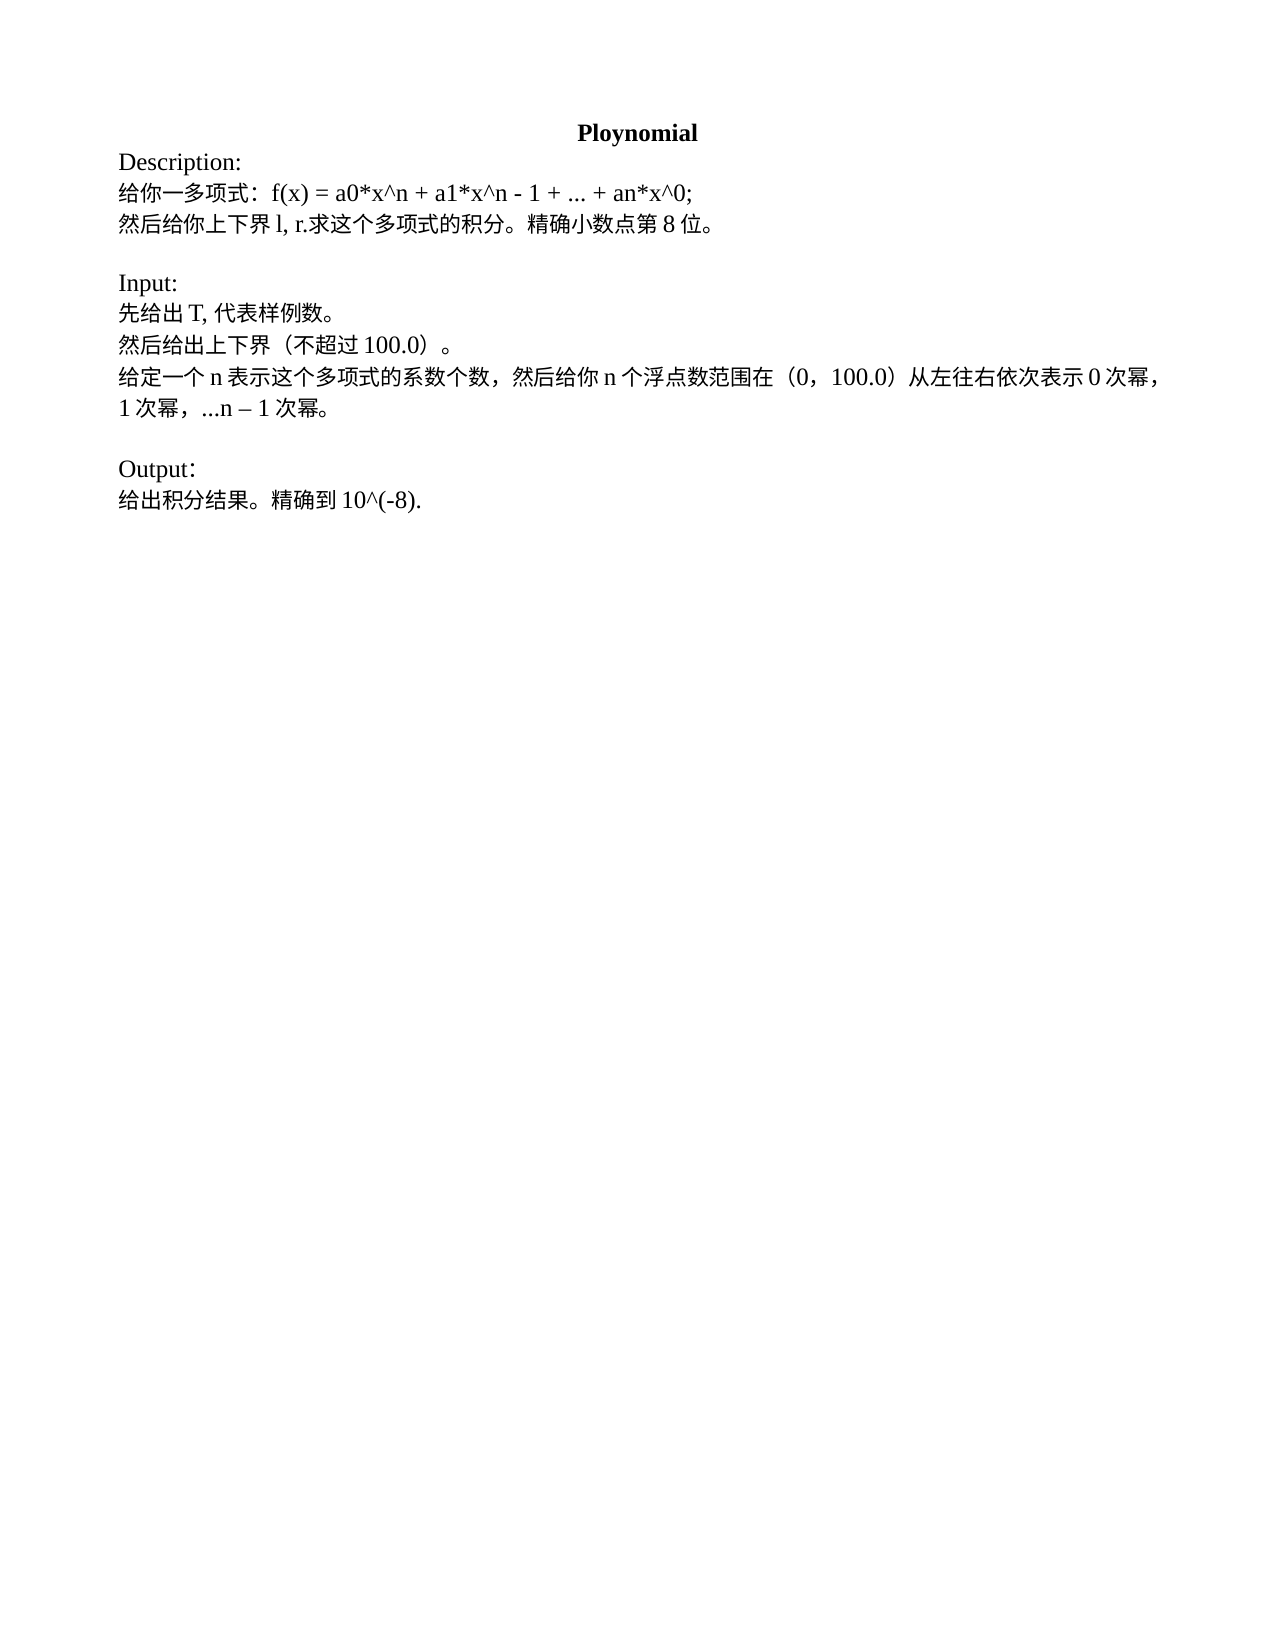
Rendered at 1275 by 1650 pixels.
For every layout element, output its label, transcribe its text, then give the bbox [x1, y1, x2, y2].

text 给你一多项式：f(x) = a0*x^n + a1*x^n - 1 + ... + an*x^0; [118, 176, 1157, 207]
text Output： [118, 452, 1157, 483]
text 给出积分结果。精确到10^(-8). [118, 483, 1157, 515]
text Input: [118, 268, 1157, 296]
text Ploynomial [118, 118, 1157, 147]
text Description: [118, 147, 1157, 176]
text 先给出T, 代表样例数。 [118, 296, 1157, 328]
text 然后给出上下界（不超过100.0）。 [118, 328, 1157, 360]
text 然后给你上下界l, r.求这个多项式的积分。精确小数点第8位。 [118, 207, 1157, 239]
text 给定一个n表示这个多项式的系数个数，然后给你n个浮点数范围在（0，100.0）从左往右依次表示0次幂，1次幂，...n – 1次幂。 [118, 360, 1157, 423]
